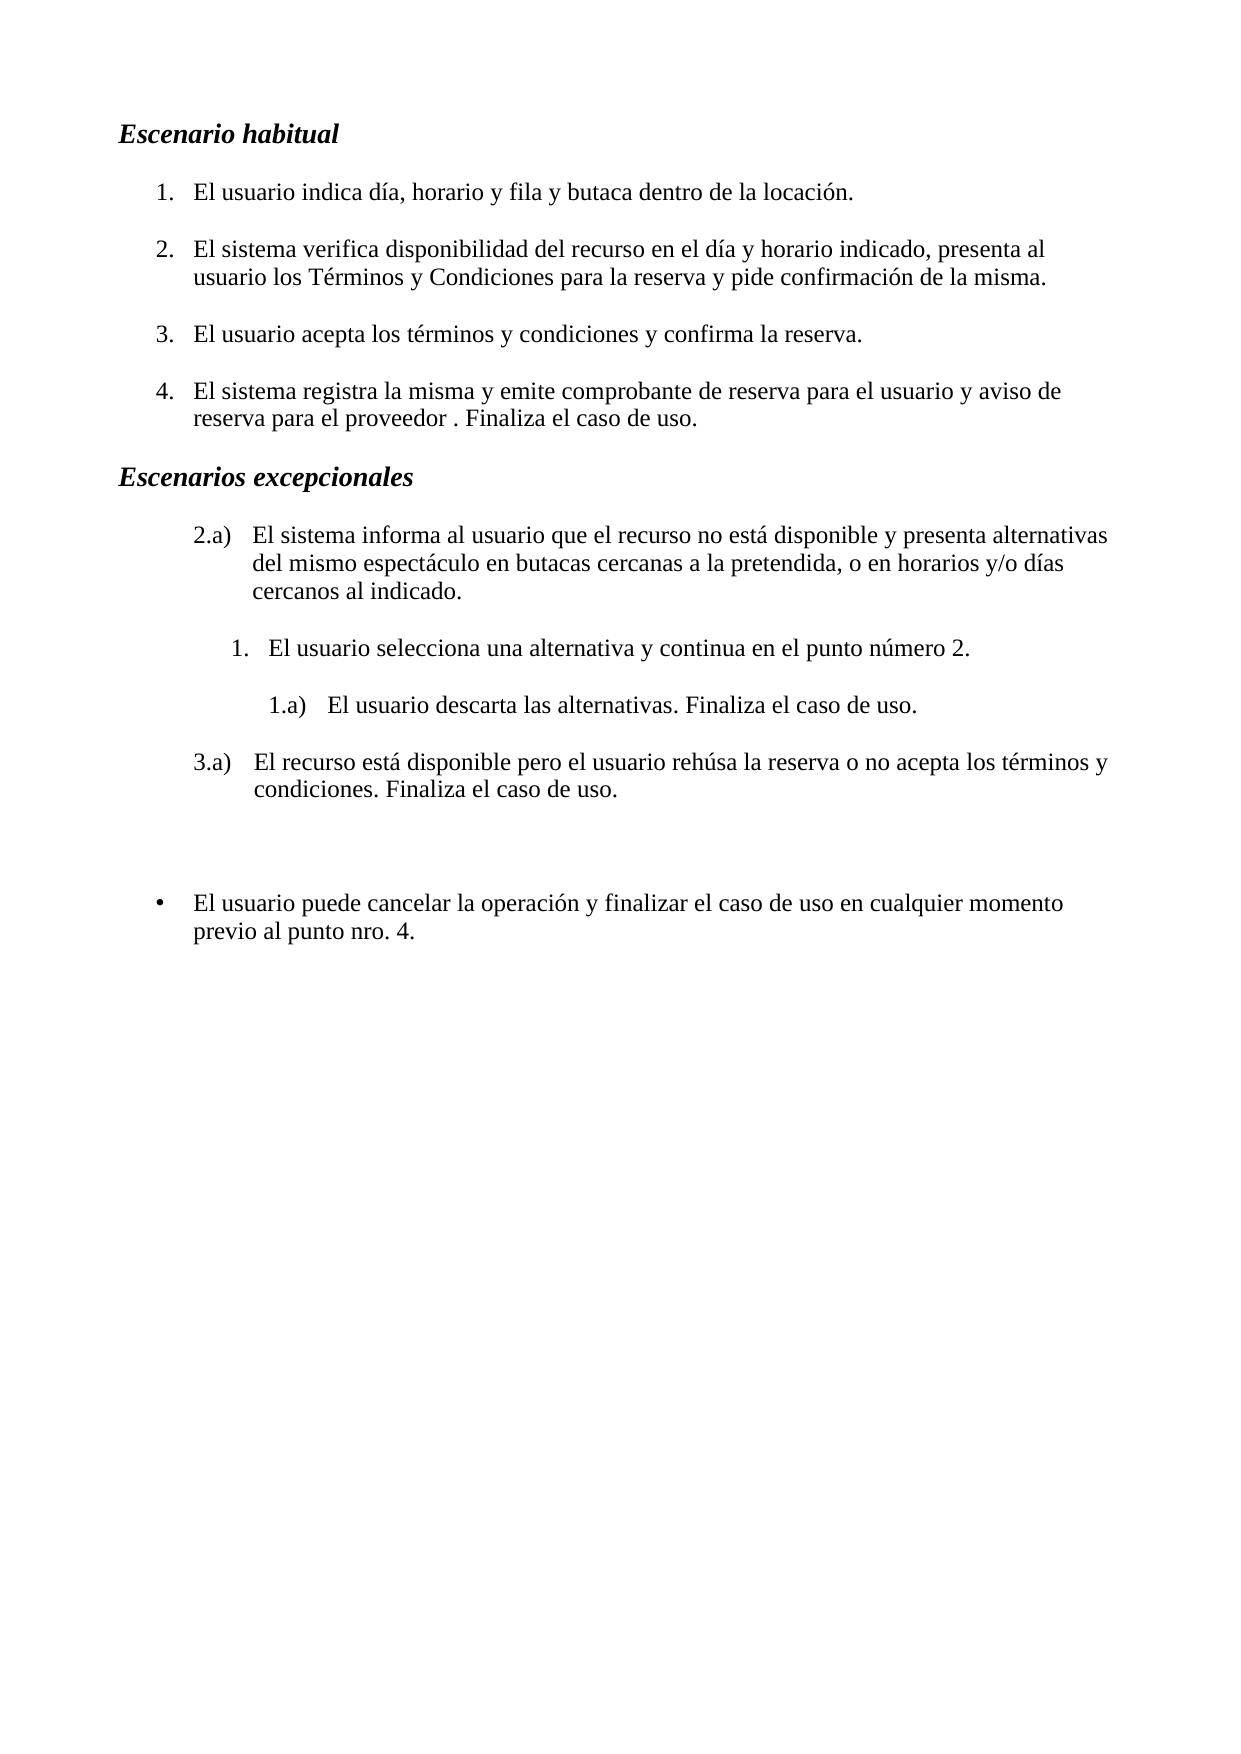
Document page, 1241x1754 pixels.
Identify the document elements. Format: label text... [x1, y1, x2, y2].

list El usuario selecciona una alternativa y continua en el punto número 2. [231, 634, 1122, 662]
text Escenarios excepcionales [118, 461, 1122, 492]
list El sistema verifica disponibilidad del recurso en el día y horario indicado, presenta al usuario los Términos y Condiciones para la reserva y pide confirmación de la misma. [156, 235, 1122, 291]
list El sistema registra la misma y emite comprobante de reserva para el usuario y aviso de reserva para el proveedor . Finaliza el caso de uso. [156, 377, 1122, 432]
list El recurso está disponible pero el usuario rehúsa la reserva o no acepta los términos y condiciones. Finaliza el caso de uso. [193, 748, 1122, 803]
list El usuario acepta los términos y condiciones y confirma la reserva. [156, 320, 1122, 348]
list El usuario descarta las alternativas. Finaliza el caso de uso. [268, 691, 1122, 718]
text Escenario habitual [118, 118, 1122, 149]
list El usuario puede cancelar la operación y finalizar el caso de uso en cualquier momento previo al punto nro. 4. [156, 889, 1122, 944]
list El sistema informa al usuario que el recurso no está disponible y presenta alternativas del mismo espectáculo en butacas cercanas a la pretendida, o en horarios y/o días cercanos al indicado. [193, 522, 1122, 605]
list El usuario indica día, horario y fila y butaca dentro de la locación. [156, 178, 1122, 206]
